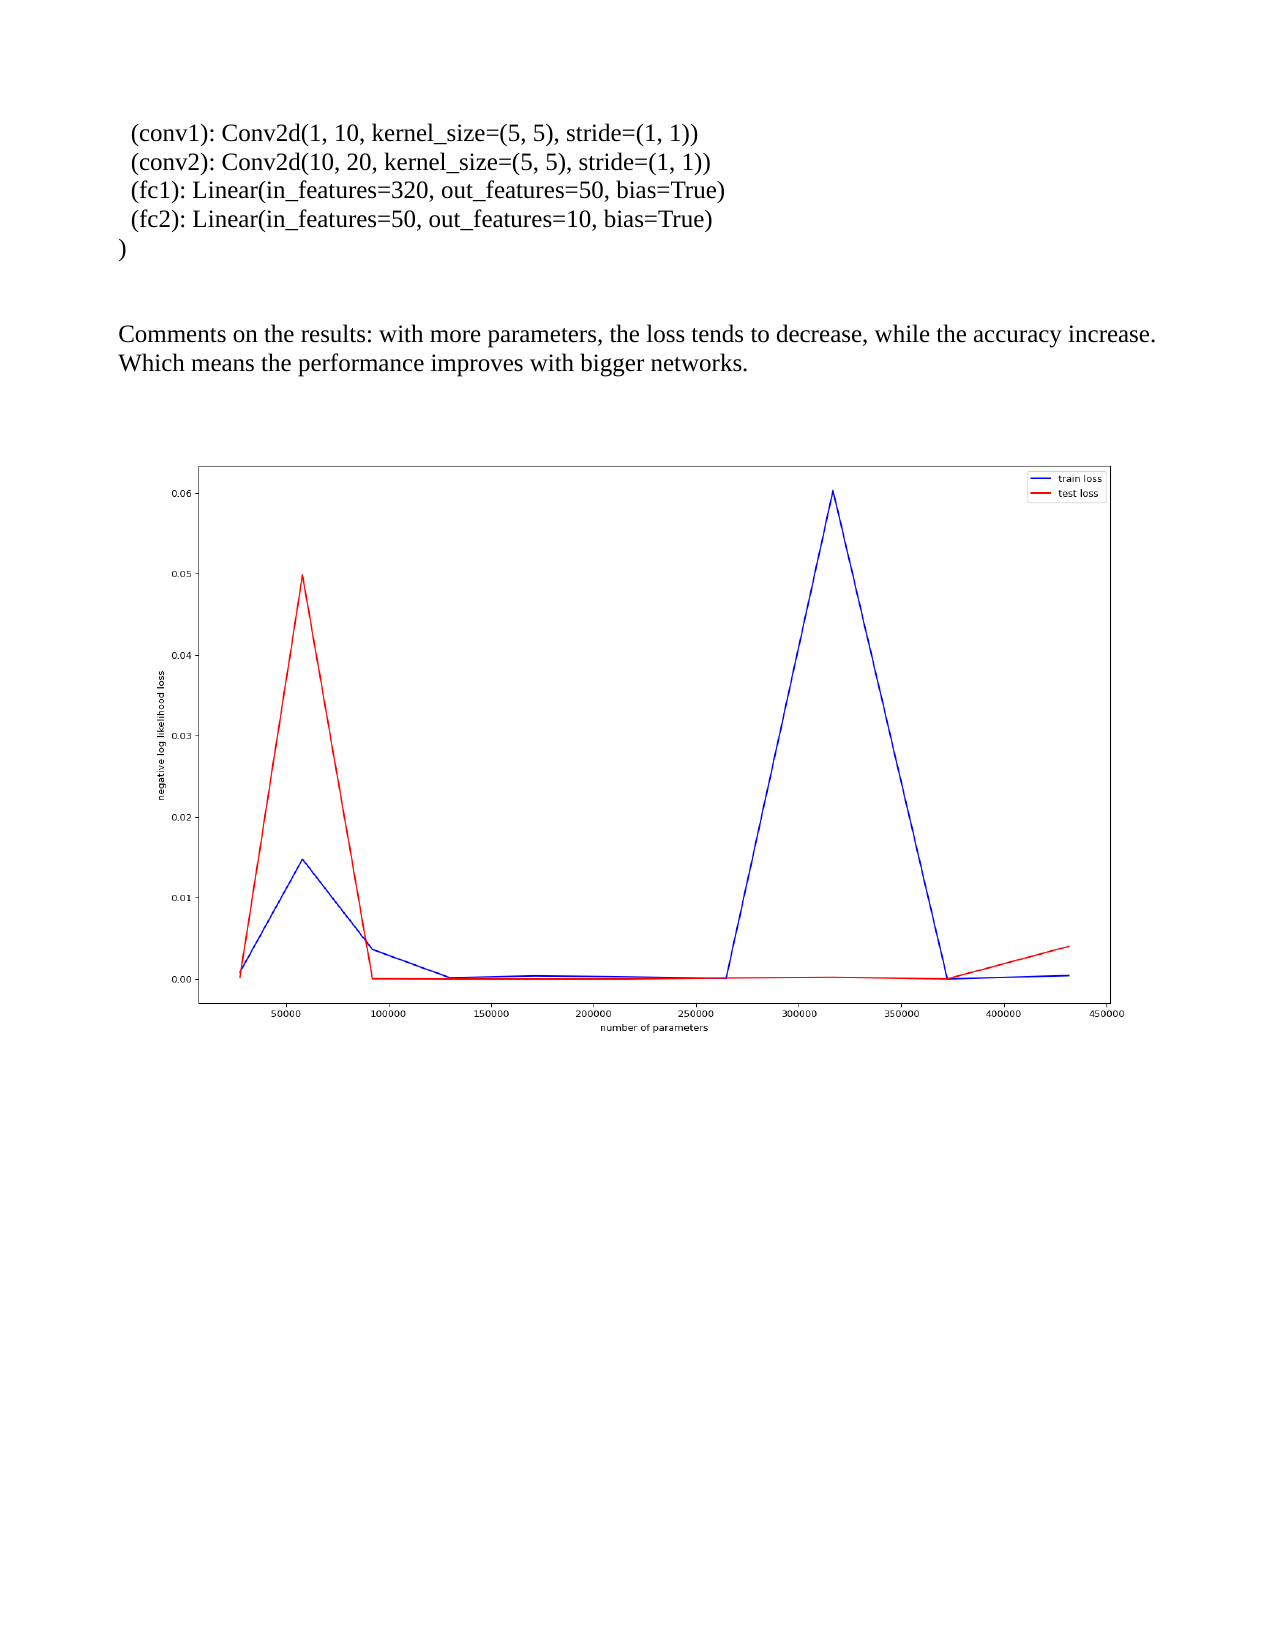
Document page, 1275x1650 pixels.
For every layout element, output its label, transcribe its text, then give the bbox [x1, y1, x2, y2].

text Comments on the results: with more parameters, the loss tends to decrease, while the accuracy increase. Which means the performance improves with bigger networks. [118, 319, 1157, 377]
text (fc2): Linear(in_features=50, out_features=10, bias=True) [118, 204, 1157, 233]
text (fc1): Linear(in_features=320, out_features=50, bias=True) [118, 176, 1157, 204]
picture [141, 434, 1134, 1046]
text (conv2): Conv2d(10, 20, kernel_size=(5, 5), stride=(1, 1)) [118, 147, 1157, 176]
text (conv1): Conv2d(1, 10, kernel_size=(5, 5), stride=(1, 1)) [118, 118, 1157, 147]
text ) [118, 233, 1157, 262]
